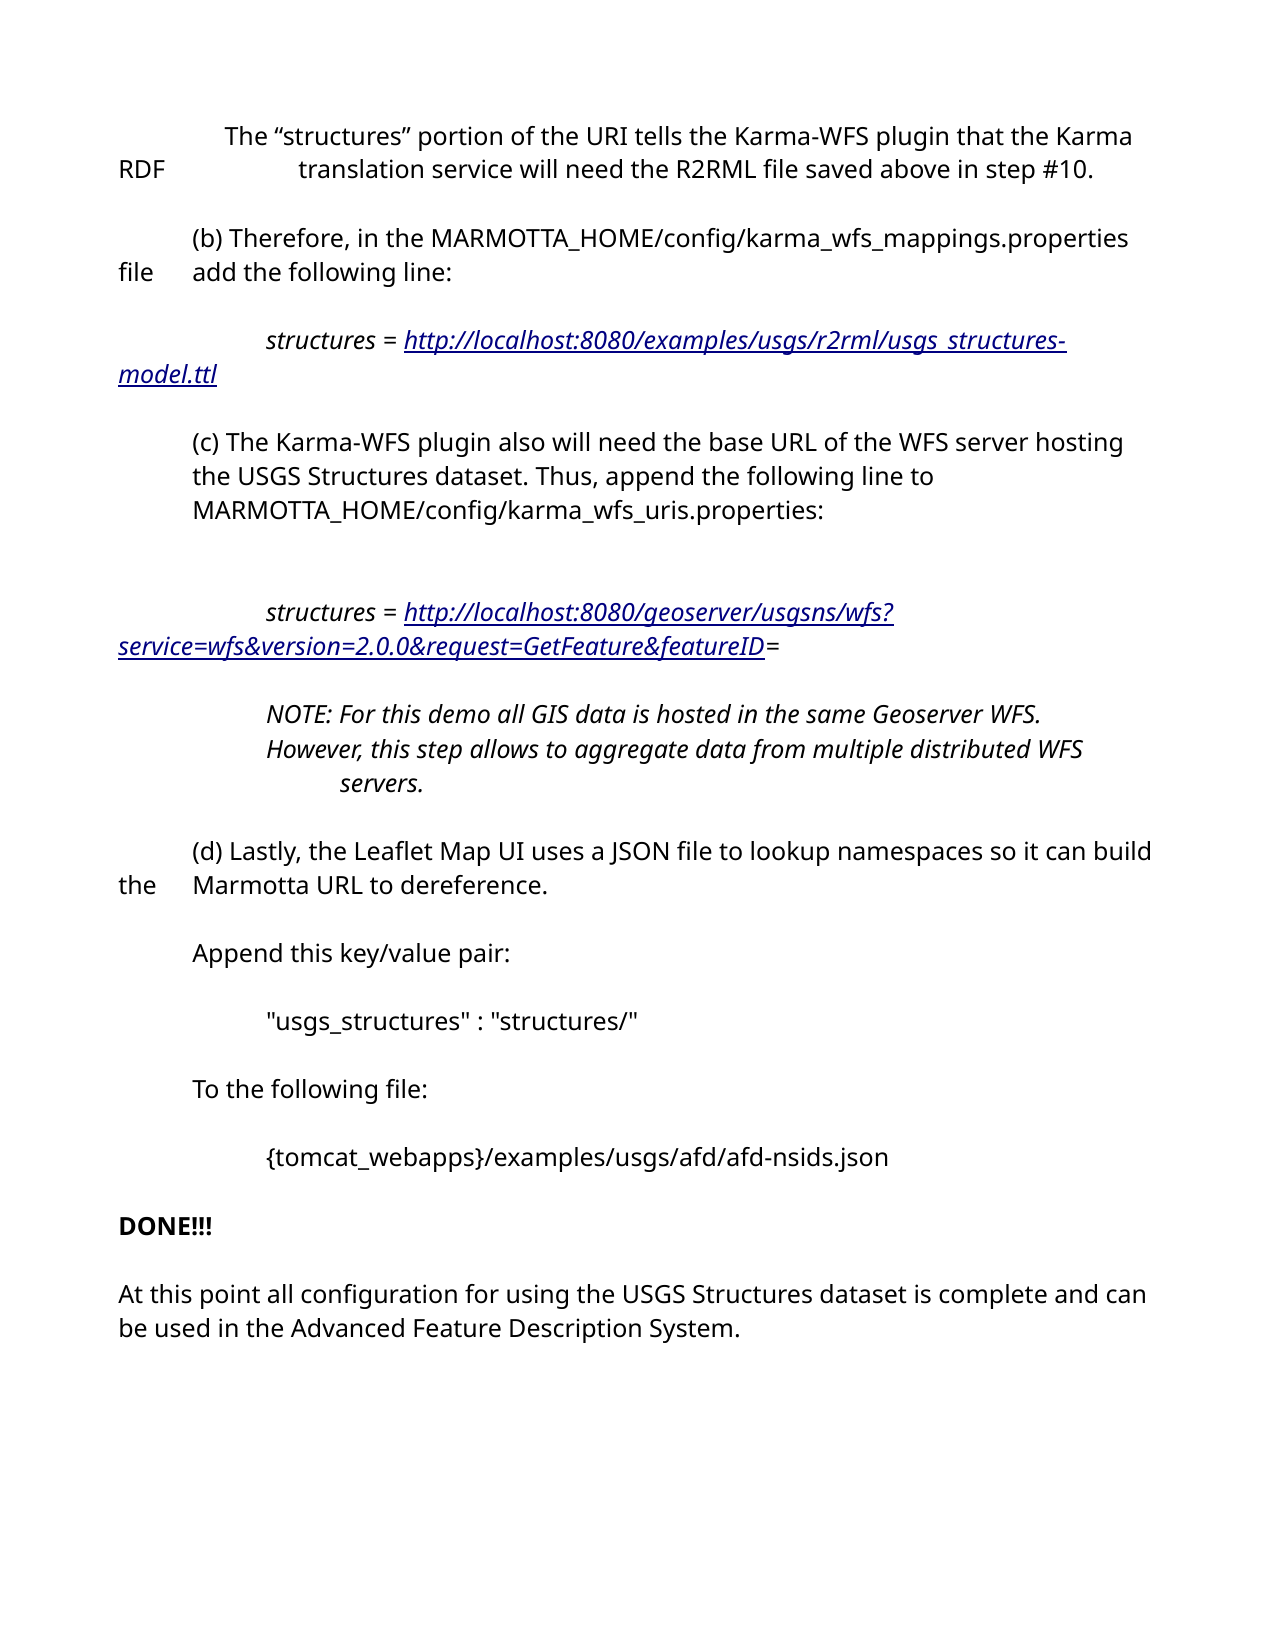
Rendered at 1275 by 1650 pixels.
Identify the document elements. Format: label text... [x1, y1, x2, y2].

text Append this key/value pair: [118, 936, 1157, 970]
text NOTE: For this demo all GIS data is hosted in the same Geoserver WFS. However, this step allows to aggregate data from multiple distributed WFS servers. [118, 697, 1157, 799]
text (c) The Karma-WFS plugin also will need the base URL of the WFS server hosting the USGS Structures dataset. Thus, append the following line to MARMOTTA_HOME/config/karma_wfs_uris.properties: [118, 425, 1157, 527]
text "usgs_structures" : "structures/" [118, 1004, 1157, 1038]
text {tomcat_webapps}/examples/usgs/afd/afd-nsids.json [118, 1140, 1157, 1174]
text (b) Therefore, in the MARMOTTA_HOME/config/karma_wfs_mappings.properties file add the following line: [118, 220, 1157, 288]
text The “structures” portion of the URI tells the Karma-WFS plugin that the Karma RDF translation service will need the R2RML file saved above in step #10. [118, 118, 1157, 186]
text structures = http://localhost:8080/geoserver/usgsns/wfs?service=wfs&version=2.0.0&request=GetFeature&featureID= [118, 595, 1157, 663]
text DONE!!! [118, 1208, 1157, 1242]
text (d) Lastly, the Leaflet Map UI uses a JSON file to lookup namespaces so it can build the Marmotta URL to dereference. [118, 833, 1157, 902]
text At this point all configuration for using the USGS Structures dataset is complete and can be used in the Advanced Feature Description System. [118, 1276, 1157, 1344]
text To the following file: [118, 1072, 1157, 1106]
text structures = http://localhost:8080/examples/usgs/r2rml/usgs_structures-model.ttl [118, 322, 1157, 391]
